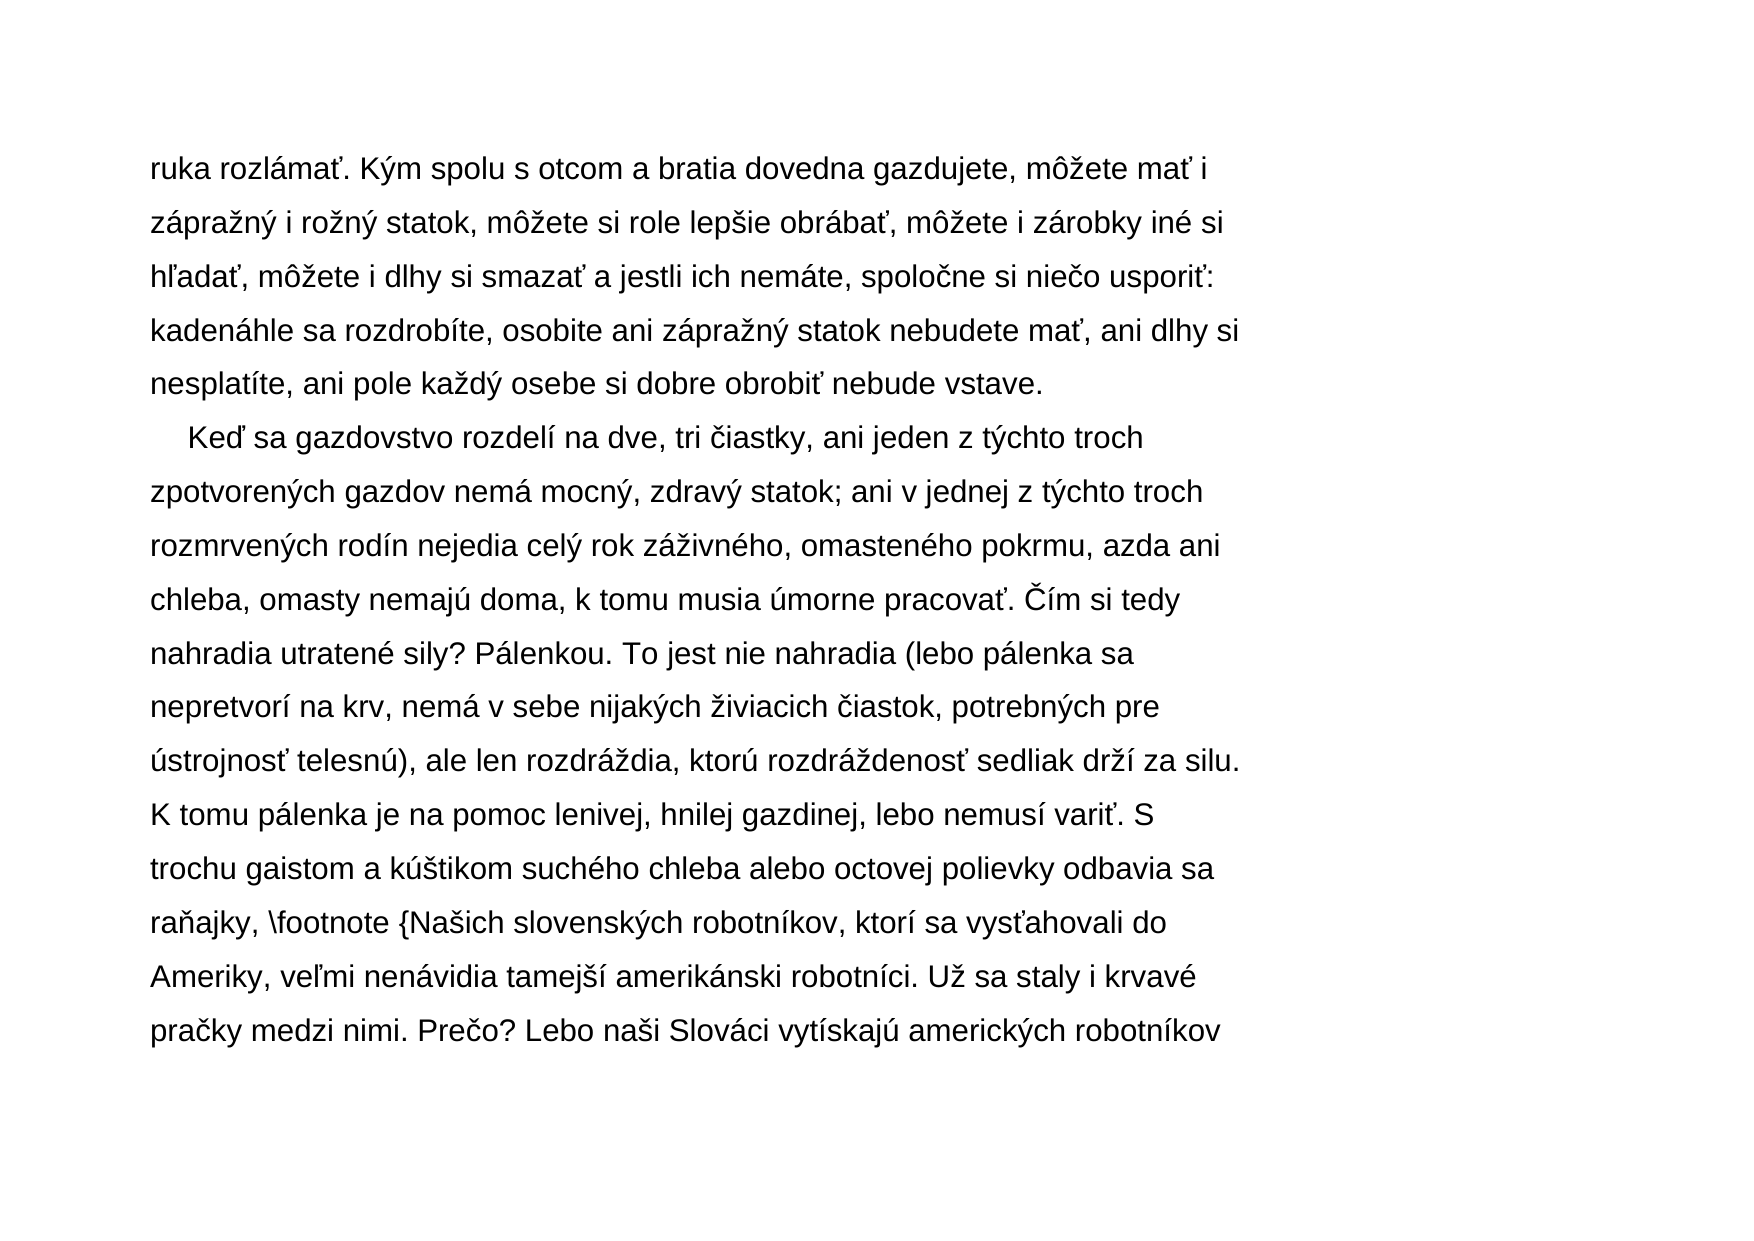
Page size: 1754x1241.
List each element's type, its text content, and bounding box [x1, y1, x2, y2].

text ruka rozlámať. Kým spolu s otcom a bratia dovedna gazdujete, môžete mať i zápražný i rožný statok, môžete si role lepšie obrábať, môžete i zárobky iné si hľa­dať, môžete i dlhy si smazať a jestli ich nemáte, spoločne si niečo usporiť: kadenáhle sa rozdrobíte, osobite ani zápražný statok nebudete mať, ani dlhy si nesplatíte, ani pole každý ose­be si dobre obrobiť nebude vstave. [150, 150, 1243, 401]
text Keď sa gazdovstvo rozdelí na dve, tri čiastky, ani jeden z týchto troch zpotvorených gazdov nemá mocný, zdravý statok; ani v jednej z týchto troch rozmrvených rodín nejedia celý rok záživného, omasteného pokrmu, azda ani chleba, omasty nemajú doma, k tomu musia úmorne pracovať. Čím si tedy nahradia utratené sily? Pálenkou. To jest nie nahradia (lebo pálenka sa nepretvorí na krv, nemá v sebe nijakých živiacich čiastok, potrebných pre ústrojnosť telesnú), ale len rozdráždia, ktorú rozdráždenosť sedliak drží za silu. K tomu pá­lenka je na pomoc lenivej, hnilej gazdinej, lebo nemusí variť. S trochu gaistom a kúšti­kom suchého chleba alebo octovej polievky odbavia sa raňajky, \footnote {Našich slovenských robotníkov, ktorí sa vysťahovali do Ameriky, veľmi nenávidia tamejší amerikánski robotníci. Už sa staly i krvavé pračky medzi nimi. Prečo? Lebo naši Slováci vytískajú amerických robotníkov [150, 419, 1243, 1048]
